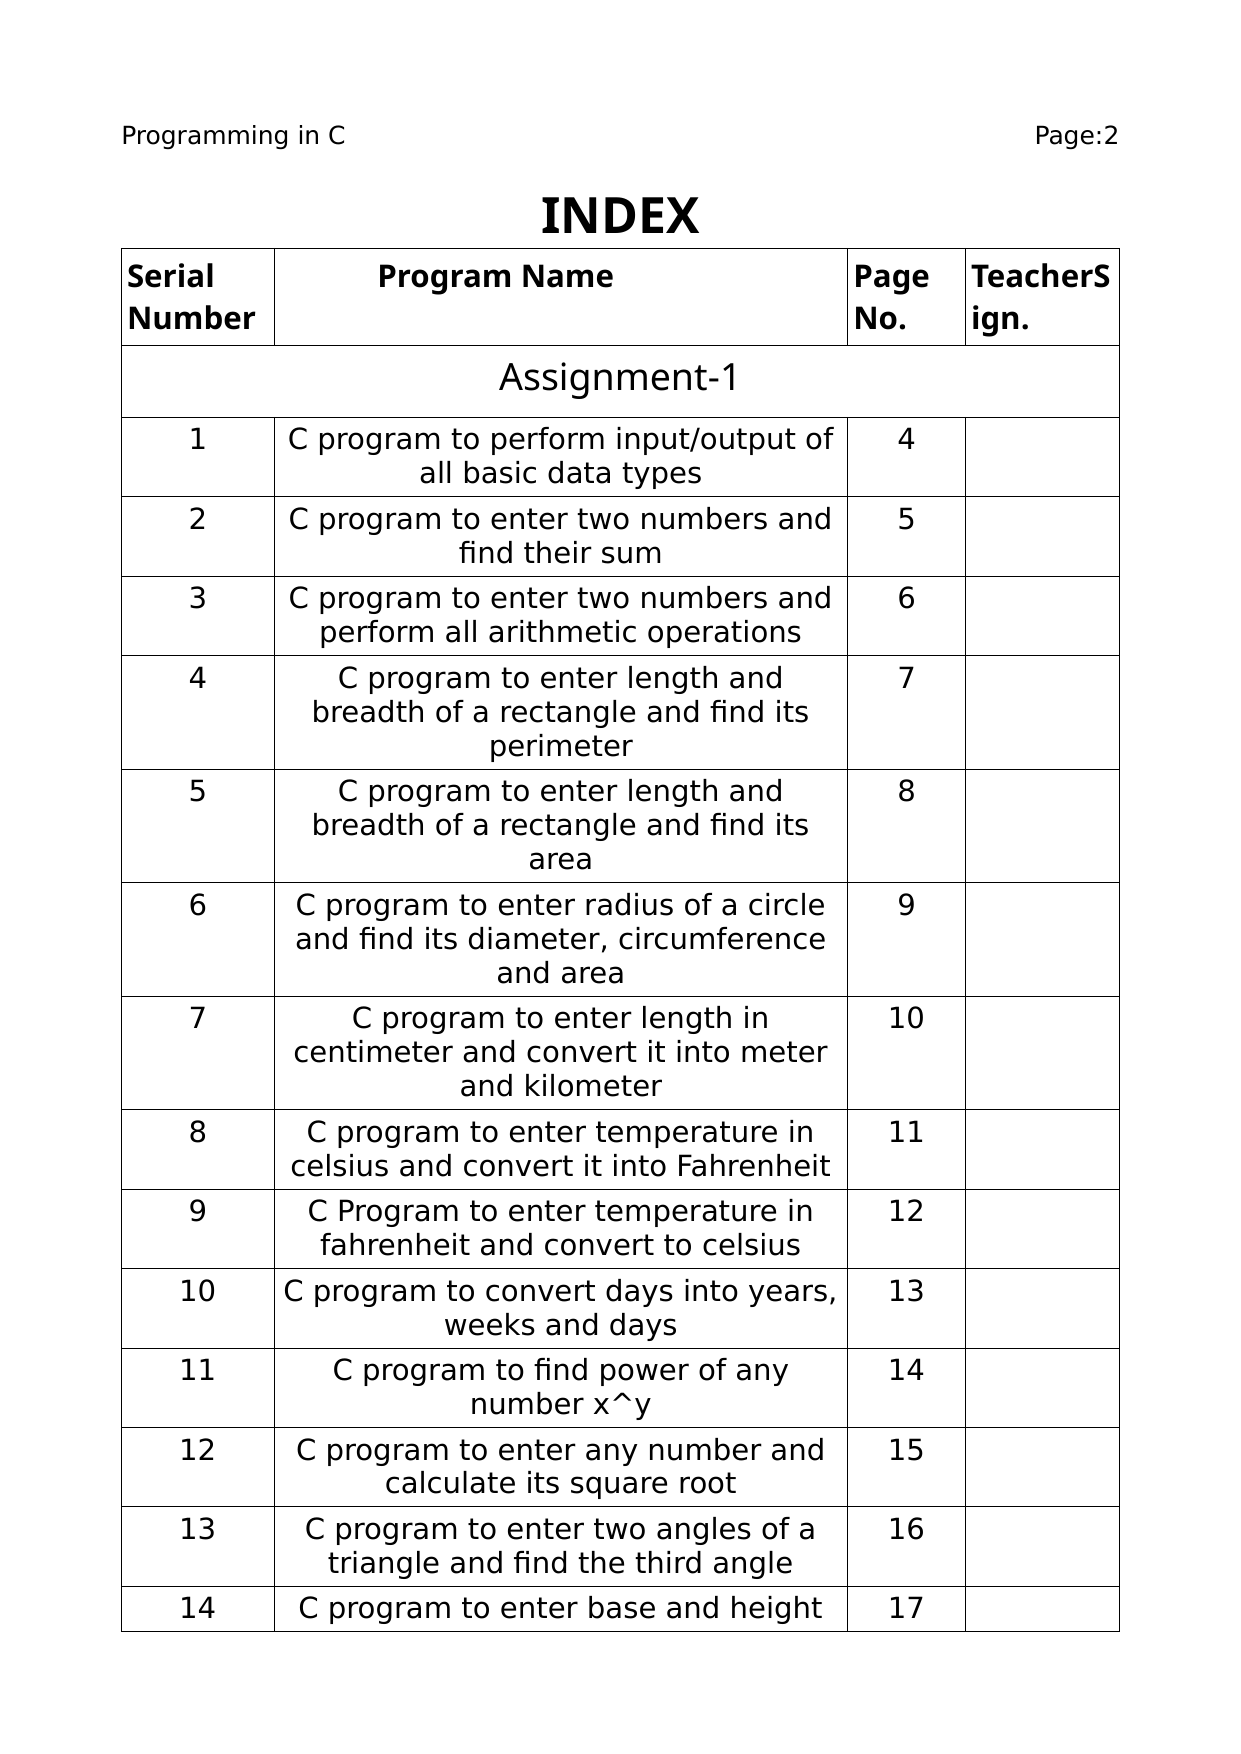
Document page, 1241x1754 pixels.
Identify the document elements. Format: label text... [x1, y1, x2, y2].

table_cell [966, 770, 1119, 882]
table_cell 7 [122, 997, 274, 1109]
table_cell 8 [848, 770, 965, 882]
table_cell 14 [122, 1587, 274, 1631]
text INDEX [121, 180, 1119, 248]
table_cell 11 [848, 1110, 965, 1188]
table_cell 9 [122, 1190, 274, 1268]
table_header Program Name [275, 249, 847, 344]
table_cell [966, 656, 1119, 769]
table_cell 10 [122, 1269, 274, 1347]
table_cell 14 [848, 1349, 965, 1427]
table_cell [966, 497, 1119, 576]
table_cell 17 [848, 1587, 965, 1631]
table_header Serial Number [122, 249, 274, 344]
table_cell [966, 1269, 1119, 1347]
table_cell Assignment-1 [122, 346, 1119, 417]
table_cell 10 [848, 997, 965, 1109]
table_cell 8 [122, 1110, 274, 1188]
table_cell C program to enter base and height [275, 1587, 847, 1631]
table_cell [966, 418, 1119, 496]
table_header Page No. [848, 249, 965, 344]
table_cell C program to find power of any number x^y [275, 1349, 847, 1427]
table_cell 13 [122, 1507, 274, 1586]
table_cell 3 [122, 577, 274, 655]
table_cell 2 [122, 497, 274, 576]
table_cell 6 [122, 883, 274, 996]
table_cell 16 [848, 1507, 965, 1586]
table_cell [966, 883, 1119, 996]
table_cell [966, 997, 1119, 1109]
table_cell [966, 577, 1119, 655]
table_header TeacherSign. [966, 249, 1119, 344]
table_cell 9 [848, 883, 965, 996]
table_cell 12 [848, 1190, 965, 1268]
table_cell C program to enter any number and calculate its square root [275, 1428, 847, 1506]
table_cell 7 [848, 656, 965, 769]
table_cell C program to enter radius of a circle and find its diameter, circumference and area [275, 883, 847, 996]
table_cell [966, 1587, 1119, 1631]
table_cell C program to enter length in centimeter and convert it into meter and kilometer [275, 997, 847, 1109]
table_cell C program to enter length and breadth of a rectangle and find its perimeter [275, 656, 847, 769]
table_cell C Program to enter temperature in fahrenheit and convert to celsius [275, 1190, 847, 1268]
table_cell [966, 1349, 1119, 1427]
table_cell 1 [122, 418, 274, 496]
table_cell C program to enter two numbers and find their sum [275, 497, 847, 576]
table_cell 5 [122, 770, 274, 882]
table_cell C program to enter temperature in celsius and convert it into Fahrenheit [275, 1110, 847, 1188]
table_cell [966, 1190, 1119, 1268]
table_cell 13 [848, 1269, 965, 1347]
table_cell 11 [122, 1349, 274, 1427]
table_cell 5 [848, 497, 965, 576]
table_cell [966, 1428, 1119, 1506]
table_cell C program to convert days into years, weeks and days [275, 1269, 847, 1347]
table_cell C program to enter length and breadth of a rectangle and find its area [275, 770, 847, 882]
table_cell 15 [848, 1428, 965, 1506]
table_cell C program to enter two angles of a triangle and find the third angle [275, 1507, 847, 1586]
table_cell 12 [122, 1428, 274, 1506]
table_cell 4 [122, 656, 274, 769]
table_cell 6 [848, 577, 965, 655]
table_cell C program to perform input/output of all basic data types [275, 418, 847, 496]
table_cell 4 [848, 418, 965, 496]
table_cell [966, 1110, 1119, 1188]
table_cell C program to enter two numbers and perform all arithmetic operations [275, 577, 847, 655]
table_cell [966, 1507, 1119, 1586]
